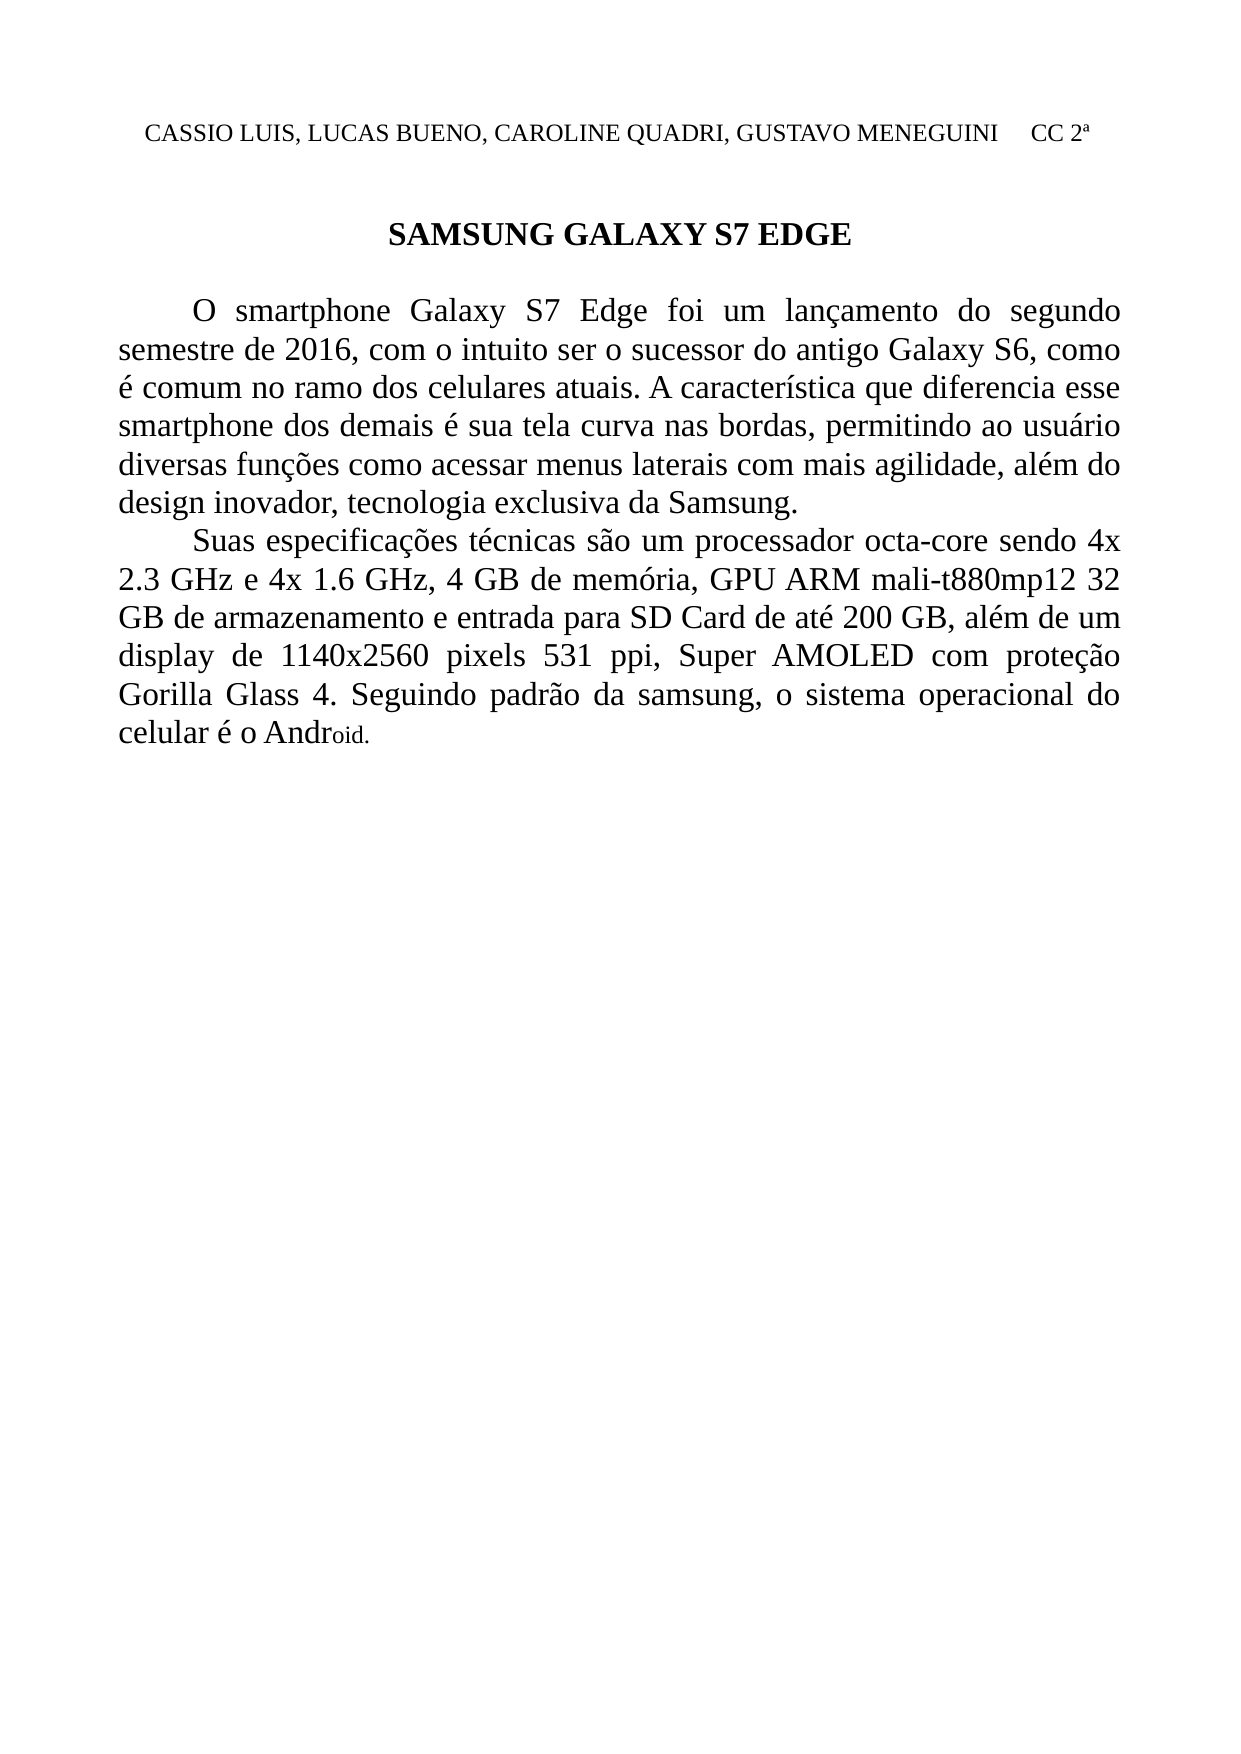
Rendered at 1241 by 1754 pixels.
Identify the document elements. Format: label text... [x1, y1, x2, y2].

text O smartphone Galaxy S7 Edge foi um lançamento do segundo semestre de 2016, com o intuito ser o sucessor do antigo Galaxy S6, como é comum no ramo dos celulares atuais. A característica que diferencia esse smartphone dos demais é sua tela curva nas bordas, permitindo ao usuário diversas funções como acessar menus laterais com mais agilidade, além do design inovador, tecnologia exclusiva da Samsung. [118, 291, 1122, 521]
text Suas especificações técnicas são um processador octa-core sendo 4x 2.3 GHz e 4x 1.6 GHz, 4 GB de memória, GPU ARM mali-t880mp12 32 GB de armazenamento e entrada para SD Card de até 200 GB, além de um display de 1140x2560 pixels 531 ppi, Super AMOLED com proteção Gorilla Glass 4. Seguindo padrão da samsung, o sistema operacional do celular é o Android. [118, 521, 1122, 751]
text CASSIO LUIS, LUCAS BUENO, CAROLINE QUADRI, GUSTAVO MENEGUINI CC 2ª [118, 118, 1122, 147]
text SAMSUNG GALAXY S7 EDGE [118, 214, 1122, 252]
